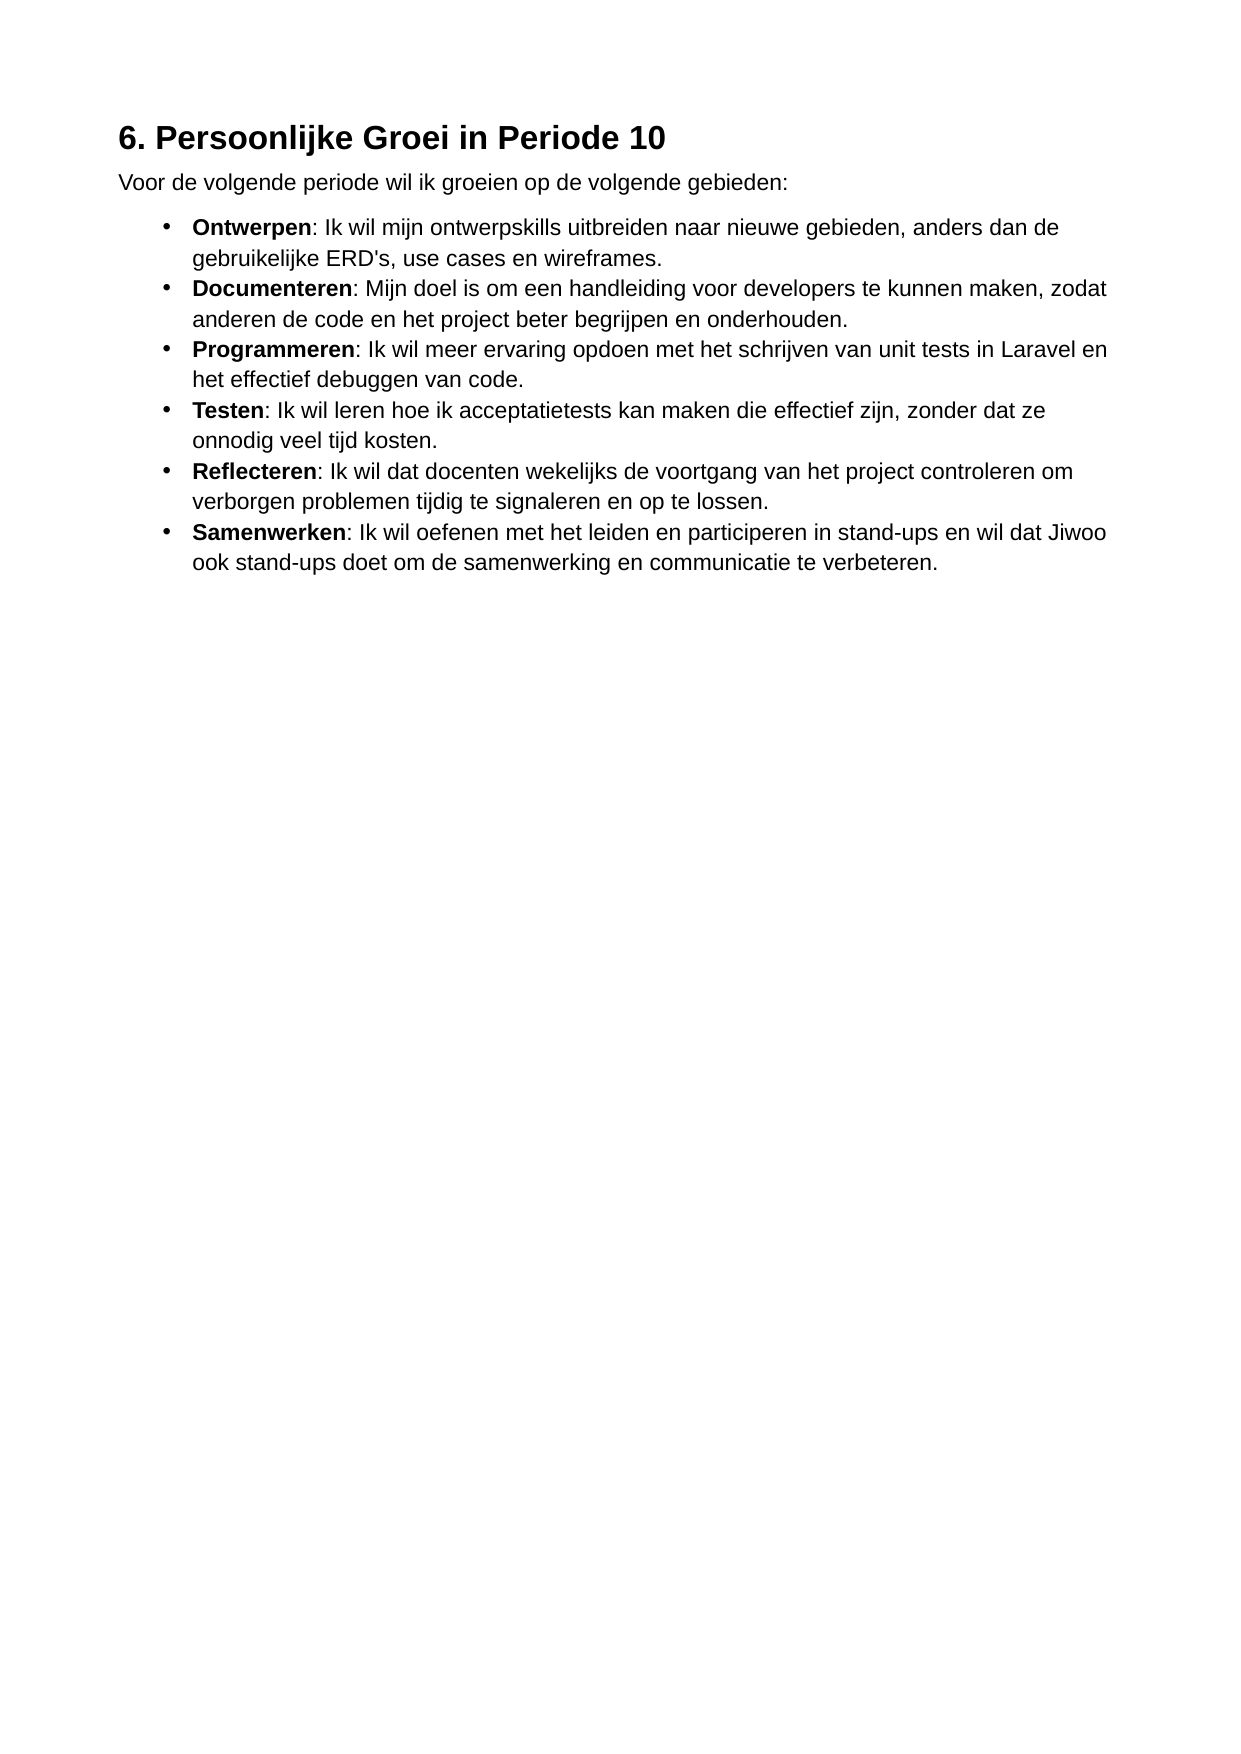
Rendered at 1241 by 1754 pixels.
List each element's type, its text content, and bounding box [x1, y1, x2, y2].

list Testen: Ik wil leren hoe ik acceptatietests kan maken die effectief zijn, zonder dat ze onnodig veel tijd kosten. [162, 397, 1122, 454]
list Documenteren: Mijn doel is om een handleiding voor developers te kunnen maken, zodat anderen de code en het project beter begrijpen en onderhouden. [162, 275, 1122, 332]
list Programmeren: Ik wil meer ervaring opdoen met het schrijven van unit tests in Laravel en het effectief debuggen van code. [162, 336, 1122, 393]
list Ontwerpen: Ik wil mijn ontwerpskills uitbreiden naar nieuwe gebieden, anders dan de gebruikelijke ERD's, use cases en wireframes. [162, 214, 1122, 271]
list Samenwerken: Ik wil oefenen met het leiden en participeren in stand-ups en wil dat Jiwoo ook stand-ups doet om de samenwerking en communicatie te verbeteren. [162, 518, 1122, 576]
list Reflecteren: Ik wil dat docenten wekelijks de voortgang van het project controleren om verborgen problemen tijdig te signaleren en op te lossen. [162, 458, 1122, 515]
text Voor de volgende periode wil ik groeien op de volgende gebieden: [118, 169, 1122, 195]
subtitle 6. Persoonlijke Groei in Periode 10 [118, 118, 1122, 157]
